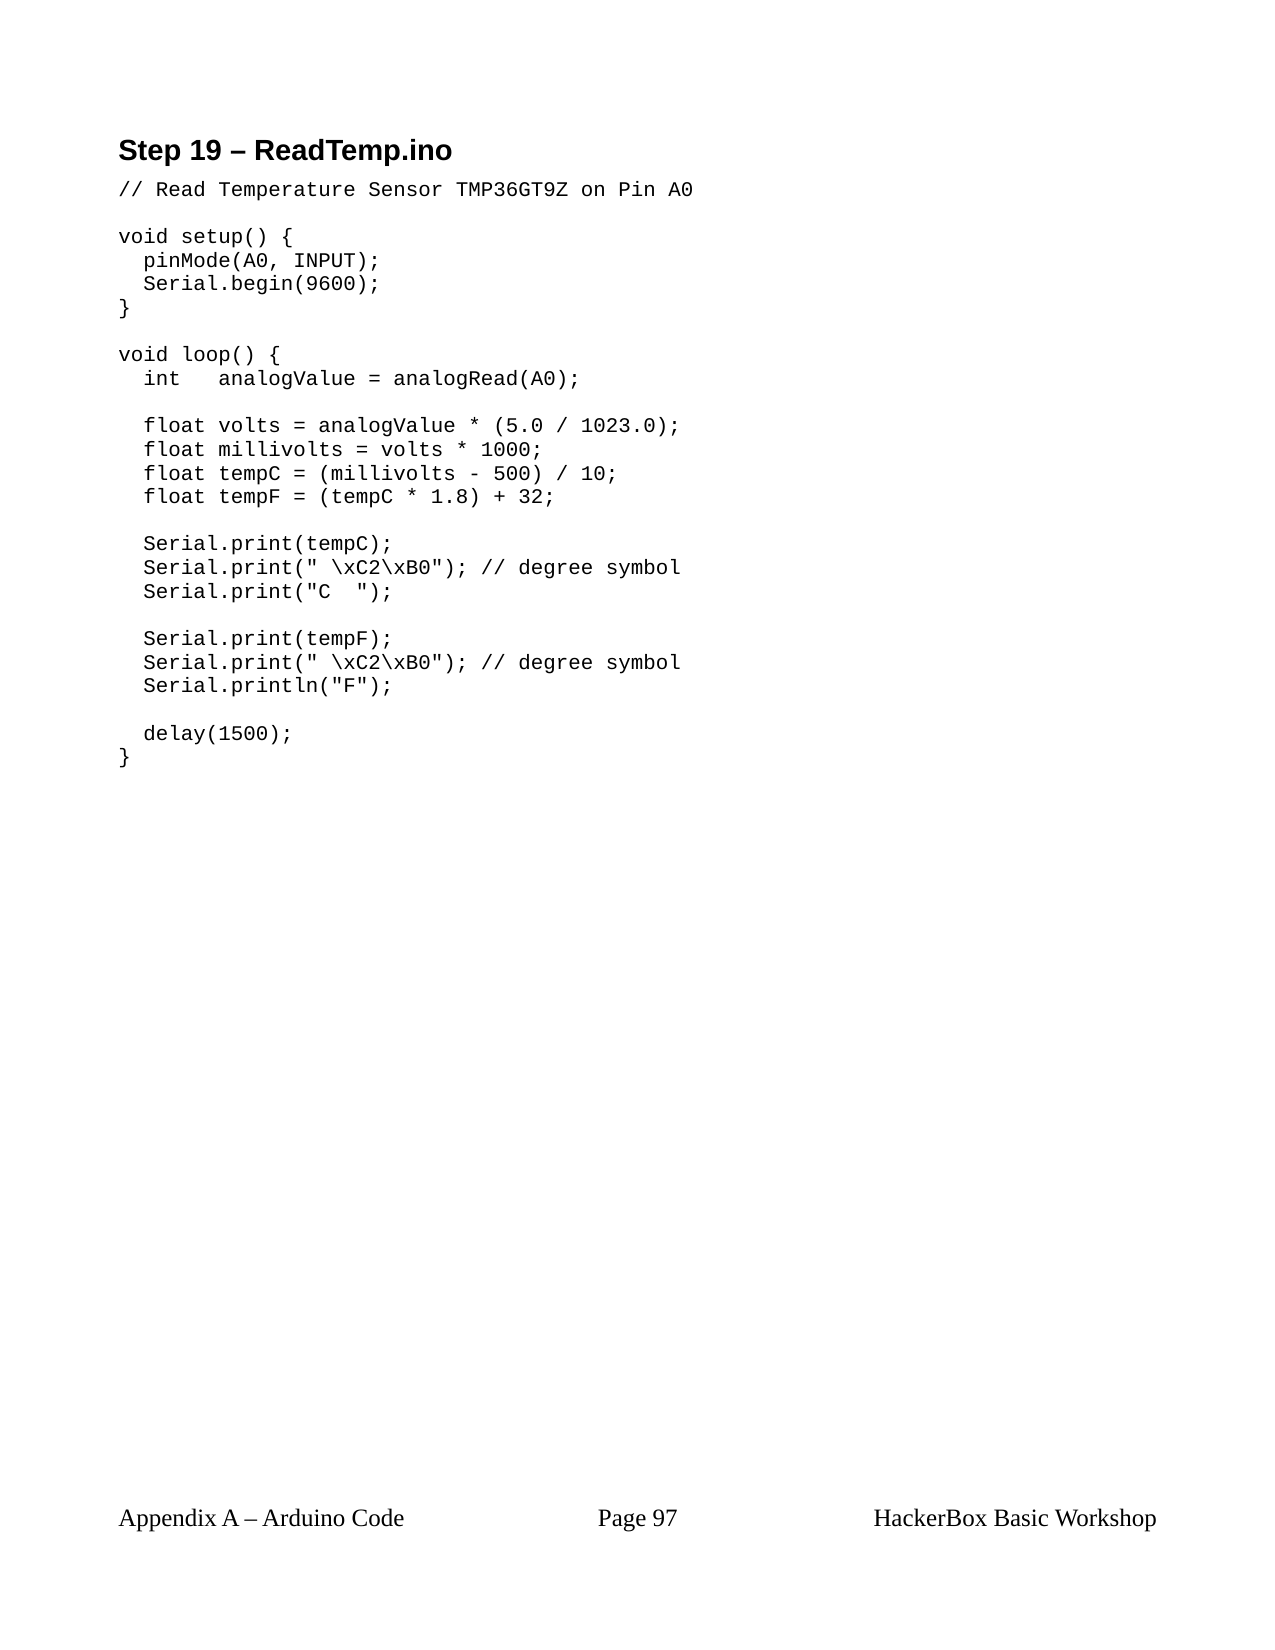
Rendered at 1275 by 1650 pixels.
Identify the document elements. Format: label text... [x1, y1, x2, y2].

text int analogValue = analogRead(A0); [118, 368, 1157, 392]
text void setup() { [118, 226, 1157, 250]
text Serial.print(tempF); [118, 628, 1157, 652]
text Serial.begin(9600); [118, 273, 1157, 297]
text float volts = analogValue * (5.0 / 1023.0); [118, 415, 1157, 439]
text Serial.print("C "); [118, 581, 1157, 604]
text } [118, 297, 1157, 321]
text void loop() { [118, 344, 1157, 368]
text // Read Temperature Sensor TMP36GT9Z on Pin A0 [118, 179, 1157, 202]
text Serial.print(tempC); [118, 533, 1157, 557]
text float tempF = (tempC * 1.8) + 32; [118, 486, 1157, 510]
text float tempC = (millivolts - 500) / 10; [118, 462, 1157, 486]
subtitle Step 19 – ReadTemp.ino [118, 133, 1157, 166]
text Serial.print(" \xC2\xB0"); // degree symbol [118, 557, 1157, 581]
text float millivolts = volts * 1000; [118, 439, 1157, 462]
text pinMode(A0, INPUT); [118, 250, 1157, 273]
text delay(1500); [118, 723, 1157, 746]
text Serial.println("F"); [118, 675, 1157, 699]
text } [118, 746, 1157, 770]
text Serial.print(" \xC2\xB0"); // degree symbol [118, 652, 1157, 675]
